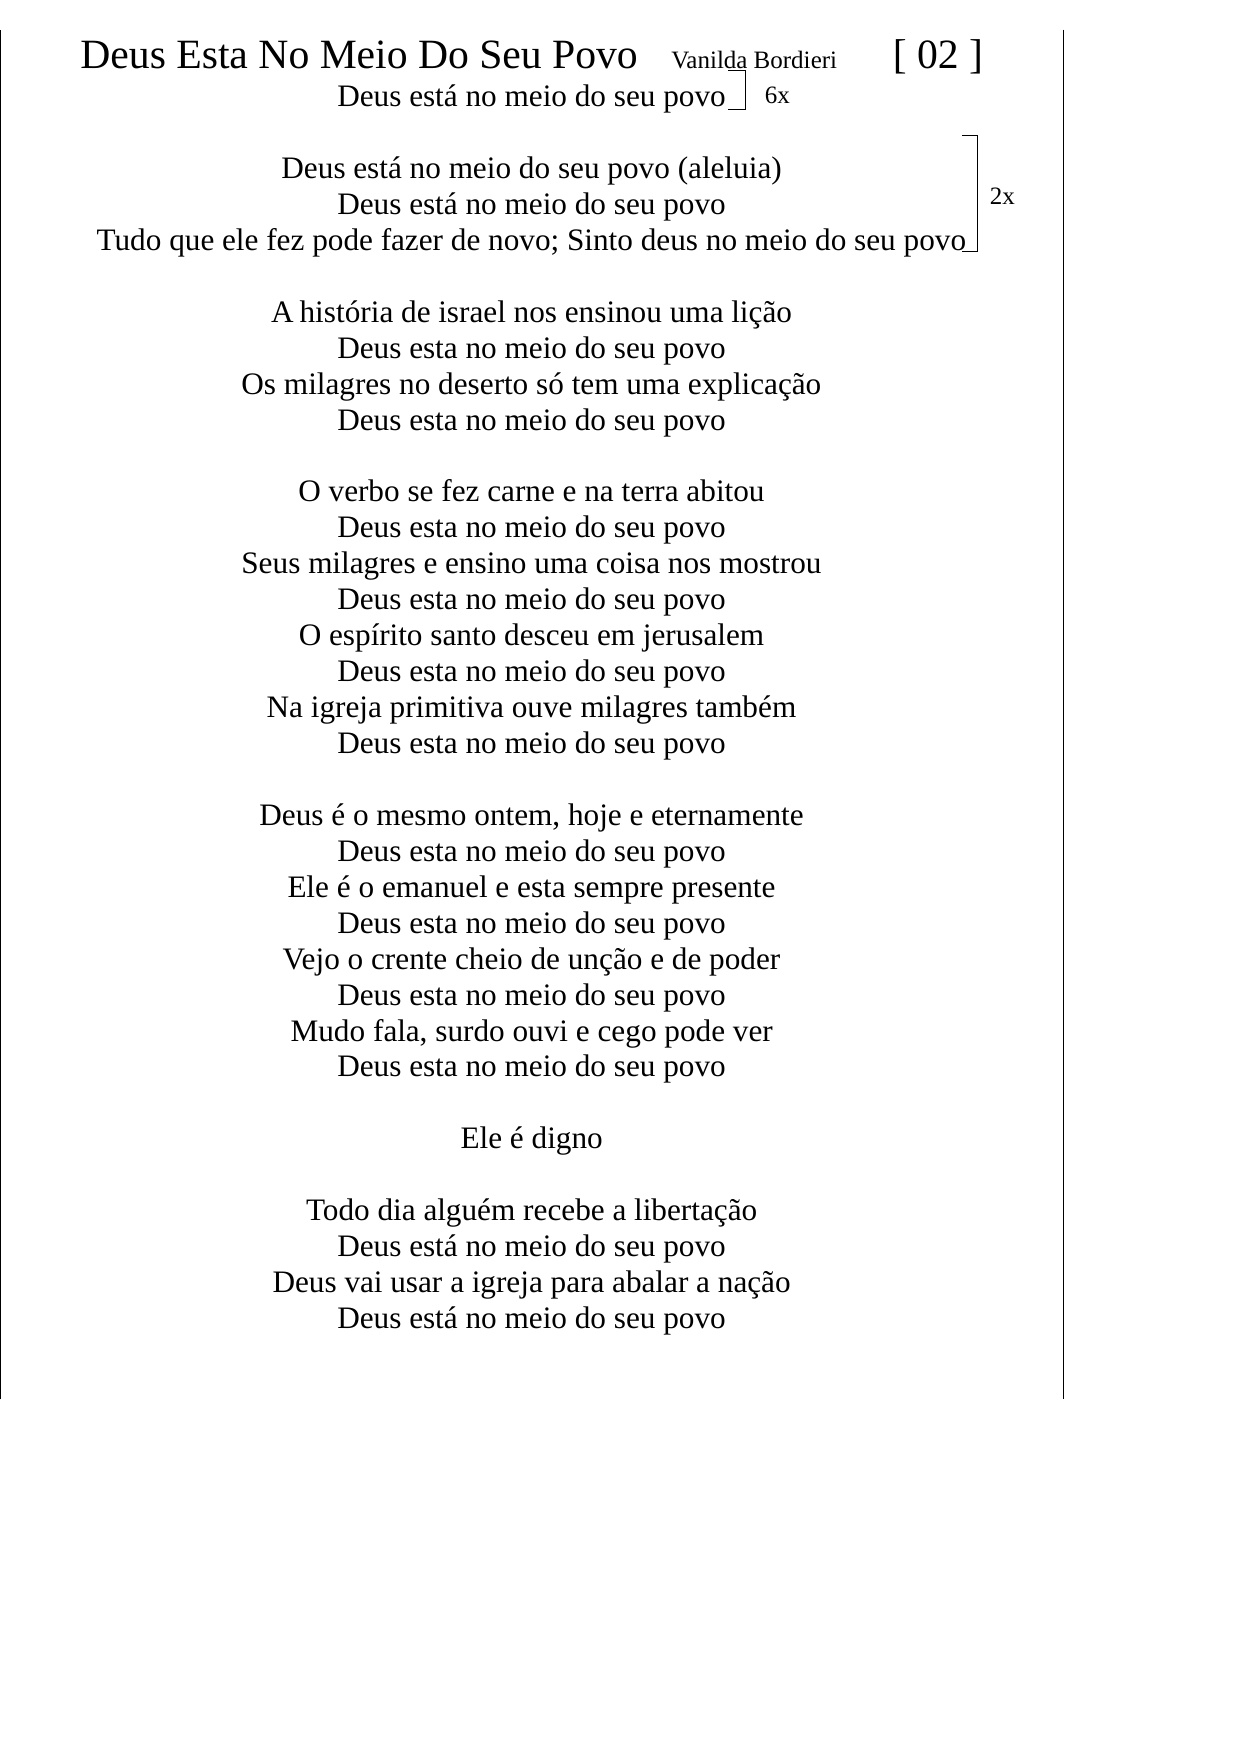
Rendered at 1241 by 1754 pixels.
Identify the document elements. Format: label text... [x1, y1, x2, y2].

text Ele é digno [1, 1119, 1063, 1156]
text Todo dia alguém recebe a libertação [1, 1191, 1063, 1227]
text Na igreja primitiva ouve milagres também [1, 688, 1063, 724]
text Deus esta no meio do seu povo [1, 329, 1063, 365]
text Deus está no meio do seu povo (aleluia) [1, 149, 977, 185]
text Deus esta no meio do seu povo [1, 904, 1063, 940]
text [978, 149, 1063, 185]
text A história de israel nos ensinou uma lição [1, 293, 1063, 329]
text Deus esta no meio do seu povo [1, 1048, 1063, 1084]
text Mudo fala, surdo ouvi e cego pode ver [1, 1012, 1063, 1048]
text Deus está no meio do seu povo [1, 185, 977, 221]
text Deus esta no meio do seu povo [1, 401, 1063, 437]
text Deus Esta No Meio Do Seu Povo Vanilda Bordieri [ 02 ] [0, 29, 1063, 77]
text Deus esta no meio do seu povo [1, 724, 1063, 760]
text O espírito santo desceu em jerusalem [1, 616, 1063, 652]
text Deus está no meio do seu povo [978, 185, 1063, 221]
text Deus está no meio do seu povo [1, 1227, 1063, 1263]
text Ele é o emanuel e esta sempre presente [1, 868, 1063, 904]
text Seus milagres e ensino uma coisa nos mostrou [1, 544, 1063, 581]
text Os milagres no deserto só tem uma explicação [1, 365, 1063, 401]
text Deus está no meio do seu povo [1, 77, 1063, 113]
text Tudo que ele fez pode fazer de novo; Sinto deus no meio do seu povo [1, 221, 1063, 257]
text Deus esta no meio do seu povo [1, 581, 1063, 616]
text Deus esta no meio do seu povo [1, 652, 1063, 688]
text Vejo o crente cheio de unção e de poder [1, 940, 1063, 976]
text Deus está no meio do seu povo [1, 1299, 1063, 1335]
text Deus esta no meio do seu povo [1, 832, 1063, 868]
text Deus esta no meio do seu povo [1, 509, 1063, 544]
text Deus vai usar a igreja para abalar a nação [1, 1263, 1063, 1299]
text Deus esta no meio do seu povo [1, 976, 1063, 1012]
text Deus é o mesmo ontem, hoje e eternamente [1, 796, 1063, 832]
text O verbo se fez carne e na terra abitou [1, 473, 1063, 509]
